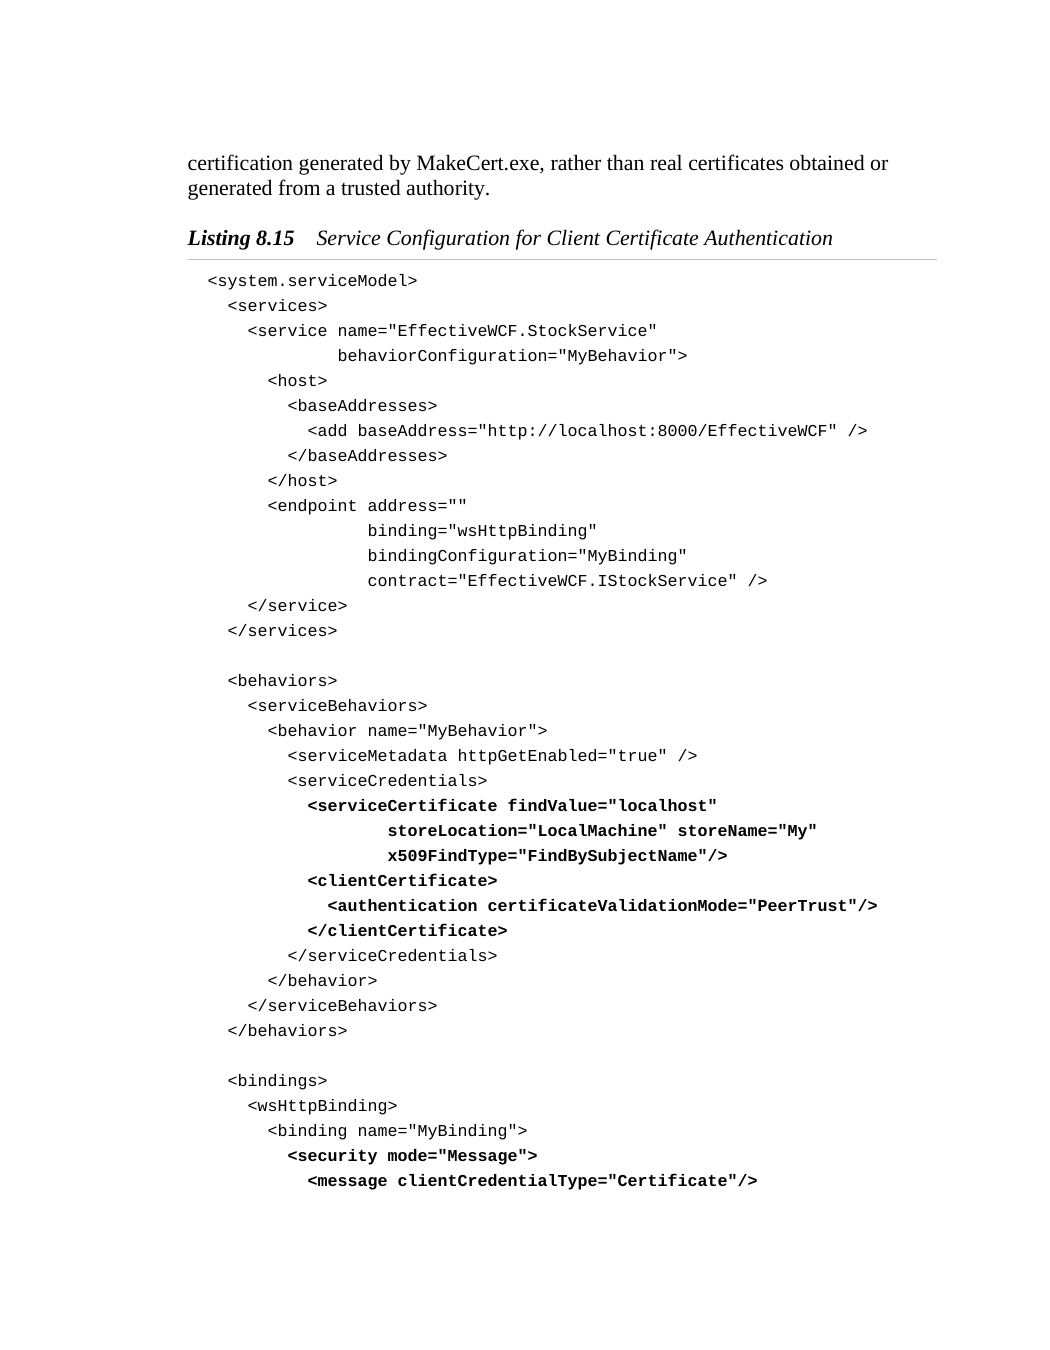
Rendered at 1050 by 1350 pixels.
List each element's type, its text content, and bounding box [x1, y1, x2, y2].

text </behaviors> [187, 1016, 937, 1041]
text behaviorConfiguration="MyBehavior"> [187, 341, 937, 366]
text certification generated by MakeCert.exe, rather than real certificates obtained or generated from a trusted authority. [187, 150, 937, 200]
text <serviceMetadata httpGetEnabled="true" /> [187, 741, 937, 766]
text <host> [187, 366, 937, 391]
text <binding name="MyBinding"> [187, 1116, 937, 1141]
text <authentication certificateValidationMode="PeerTrust"/> [187, 891, 937, 916]
text <serviceBehaviors> [187, 691, 937, 716]
text </service> [187, 591, 937, 616]
text <service name="EffectiveWCF.StockService" [187, 316, 937, 341]
text <security mode="Message"> [187, 1141, 937, 1166]
text x509FindType="FindBySubjectName"/> [187, 841, 937, 866]
text <behaviors> [187, 666, 937, 691]
text </behavior> [187, 966, 937, 991]
text </host> [187, 466, 937, 491]
text </baseAddresses> [187, 441, 937, 466]
text Listing 8.15 Service Configuration for Client Certificate Authentication [187, 225, 937, 260]
text storeLocation="LocalMachine" storeName="My" [187, 816, 937, 841]
text <add baseAddress="http://localhost:8000/EffectiveWCF" /> [187, 416, 937, 441]
text <wsHttpBinding> [187, 1091, 937, 1116]
text <bindings> [187, 1066, 937, 1091]
text <endpoint address="" [187, 491, 937, 516]
text <message clientCredentialType="Certificate"/> [187, 1166, 937, 1191]
text binding="wsHttpBinding" [187, 516, 937, 541]
text <serviceCredentials> [187, 766, 937, 791]
text </serviceBehaviors> [187, 991, 937, 1016]
text <baseAddresses> [187, 391, 937, 416]
text <behavior name="MyBehavior"> [187, 716, 937, 741]
text </services> [187, 616, 937, 641]
text bindingConfiguration="MyBinding" [187, 541, 937, 566]
text <clientCertificate> [187, 866, 937, 891]
text </clientCertificate> [187, 916, 937, 941]
text <services> [187, 291, 937, 316]
text contract="EffectiveWCF.IStockService" /> [187, 566, 937, 591]
text <serviceCertificate findValue="localhost" [187, 791, 937, 816]
text <system.serviceModel> [187, 266, 937, 291]
text </serviceCredentials> [187, 941, 937, 966]
